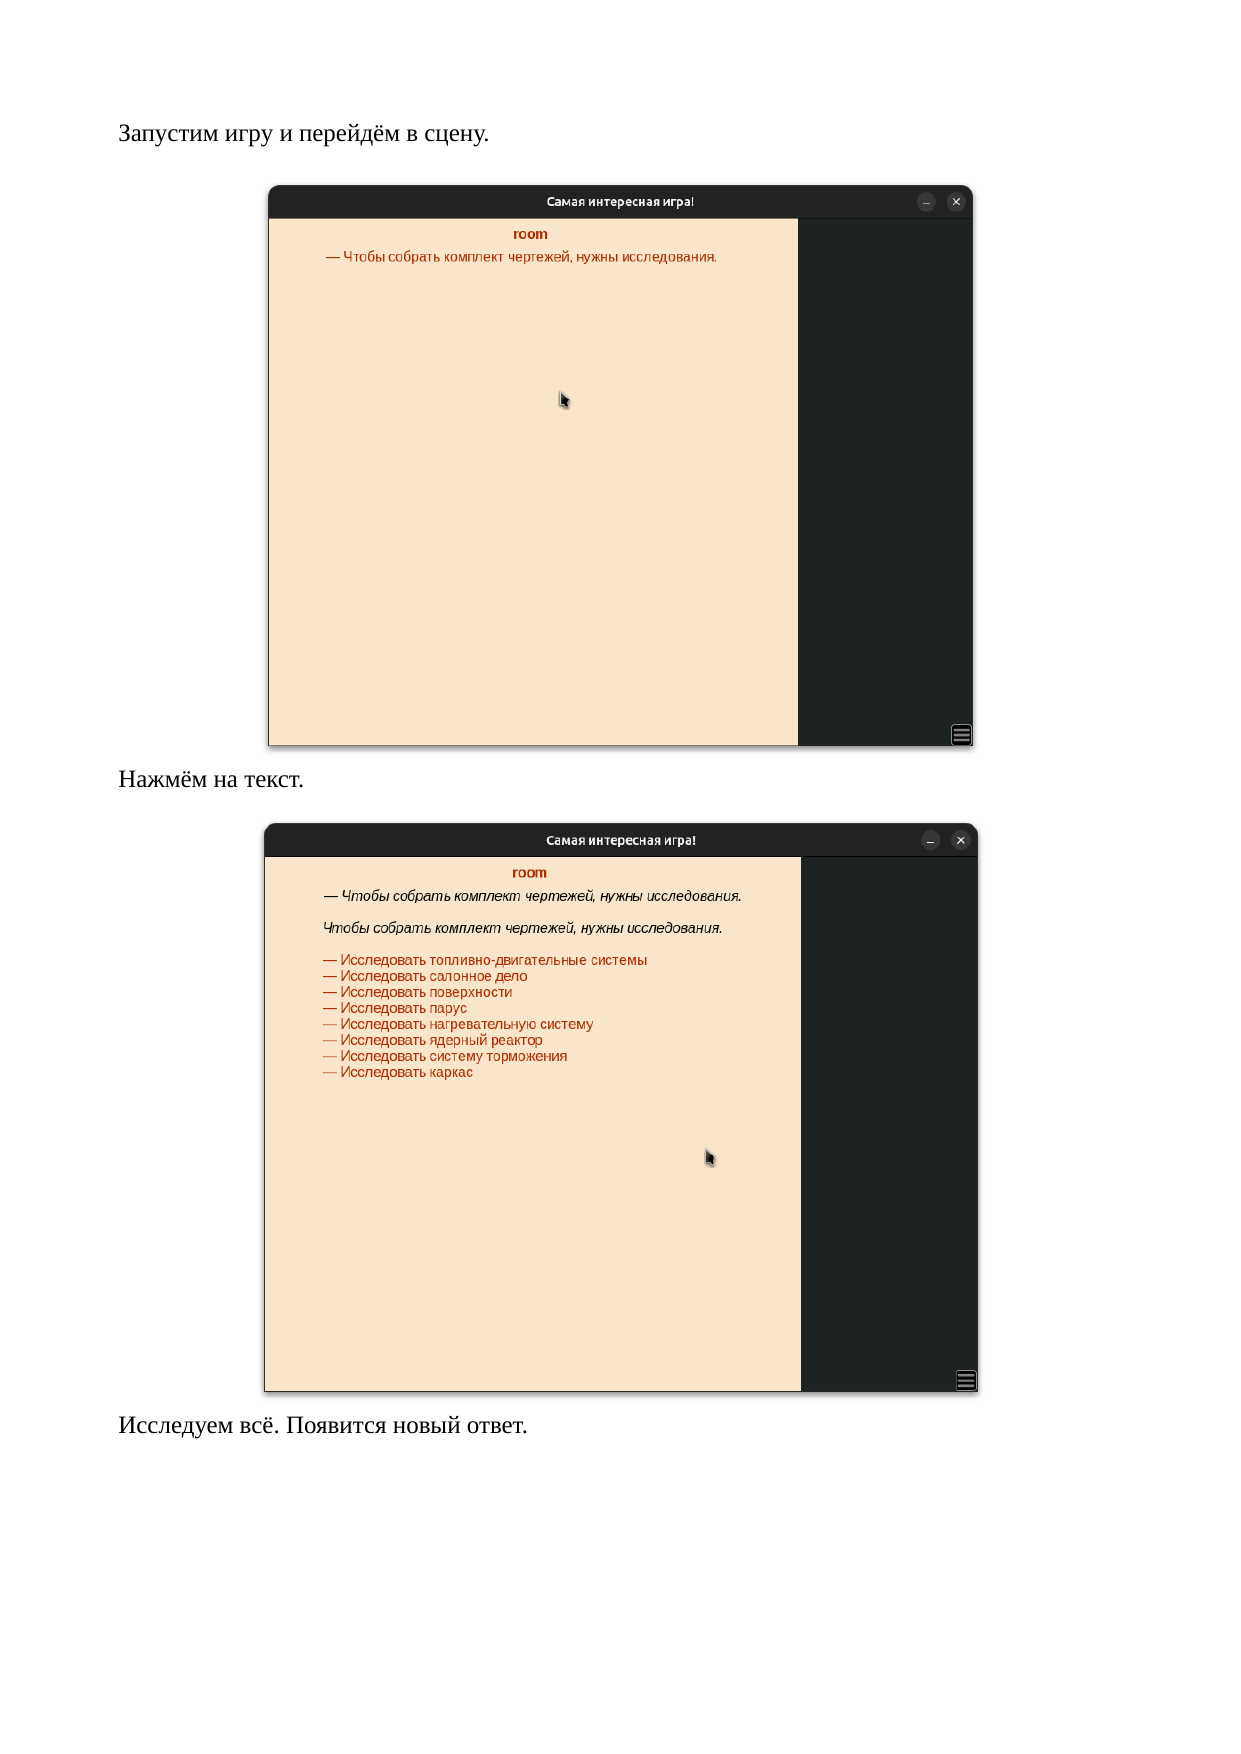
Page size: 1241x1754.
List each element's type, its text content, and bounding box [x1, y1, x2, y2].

text Запустим игру и перейдём в сцену. [118, 118, 1122, 147]
text Нажмём на текст. [118, 166, 1122, 793]
picture [252, 813, 988, 1406]
text Исследуем всё. Появится новый ответ. [118, 1201, 1122, 1439]
picture [256, 175, 984, 760]
